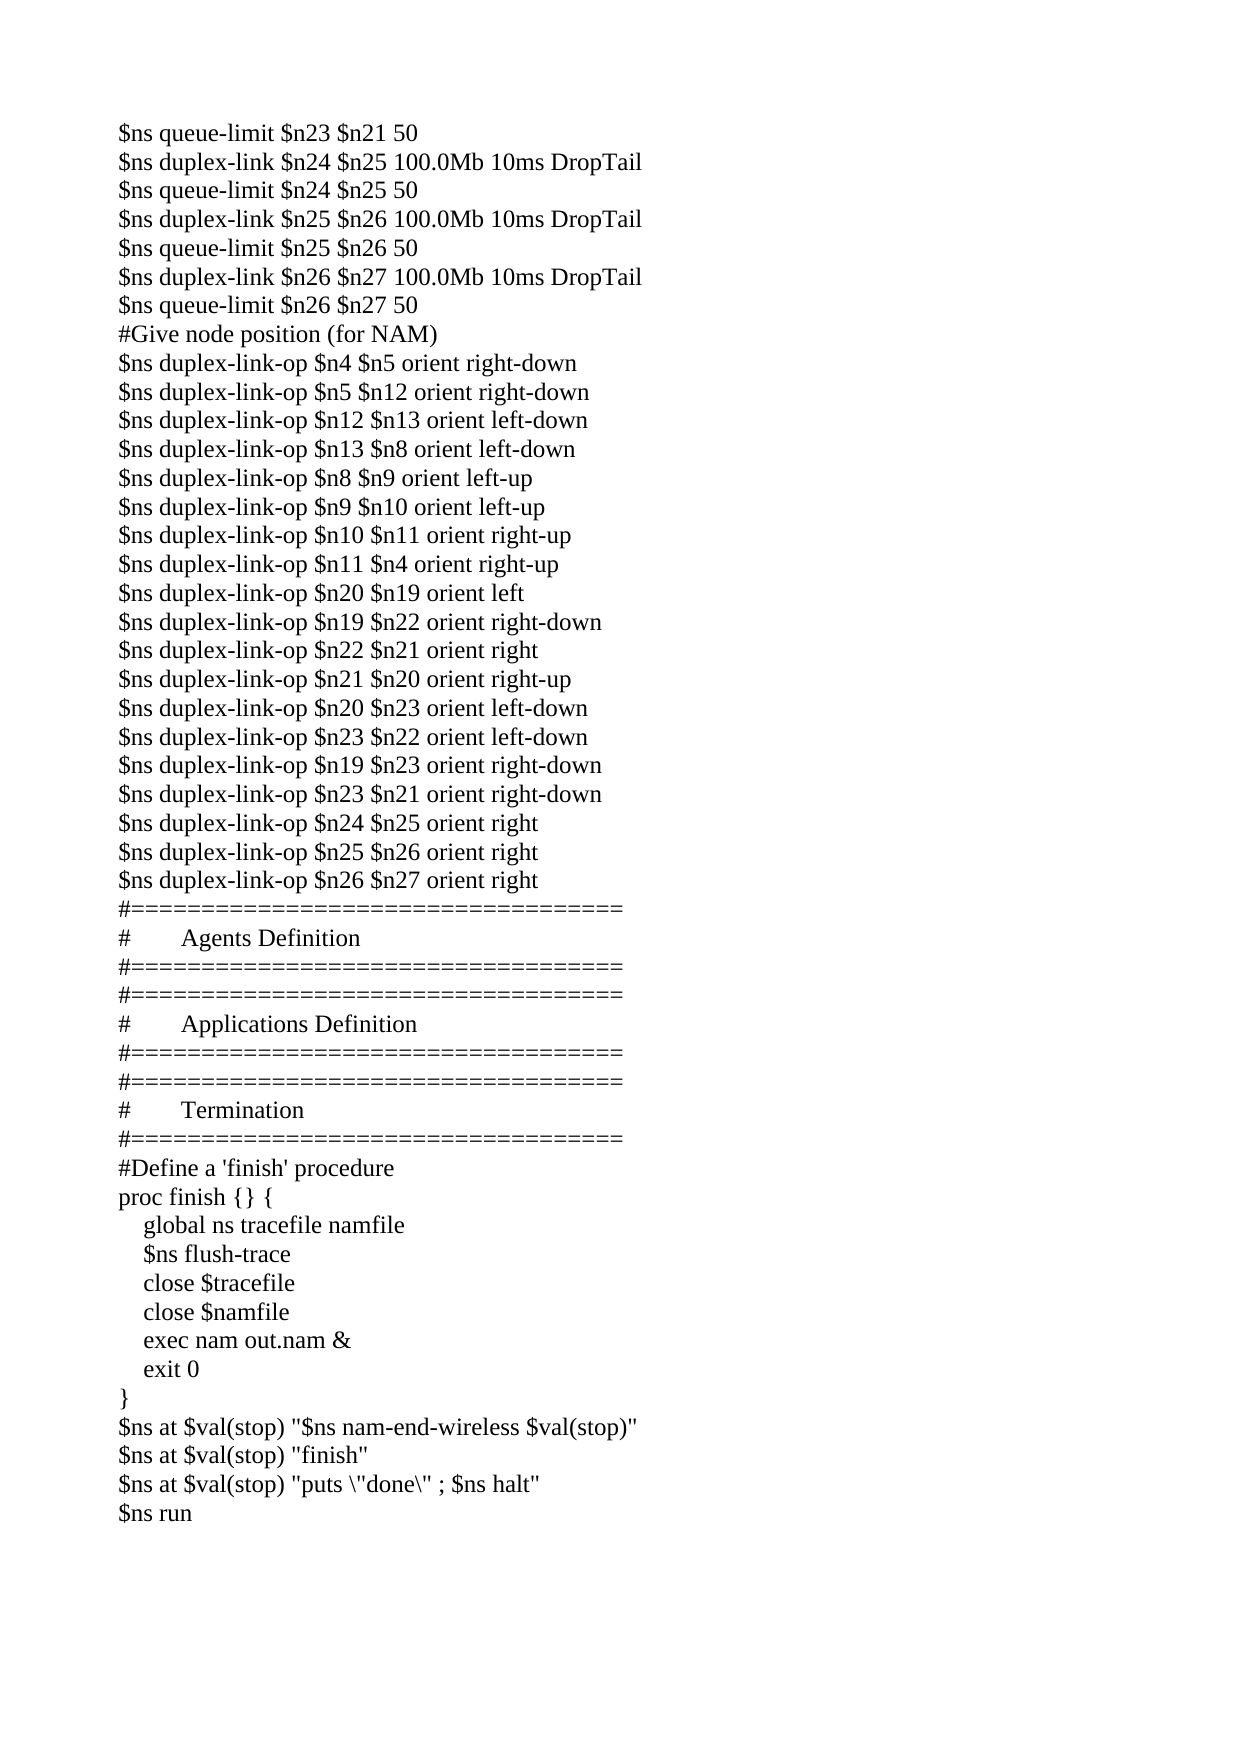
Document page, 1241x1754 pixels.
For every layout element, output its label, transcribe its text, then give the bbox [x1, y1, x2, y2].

text $ns duplex-link-op $n23 $n22 orient left-down [118, 722, 1122, 751]
text $ns duplex-link $n26 $n27 100.0Mb 10ms DropTail [118, 262, 1122, 291]
text $ns duplex-link-op $n13 $n8 orient left-down [118, 434, 1122, 463]
text #=================================== [118, 981, 1122, 1009]
text $ns duplex-link-op $n25 $n26 orient right [118, 837, 1122, 866]
text #=================================== [118, 894, 1122, 923]
text proc finish {} { [118, 1182, 1122, 1211]
text $ns queue-limit $n24 $n25 50 [118, 176, 1122, 204]
text #=================================== [118, 952, 1122, 981]
text close $tracefile [118, 1268, 1122, 1297]
text } [118, 1383, 1122, 1412]
text $ns duplex-link-op $n10 $n11 orient right-up [118, 521, 1122, 549]
text #=================================== [118, 1067, 1122, 1096]
text $ns duplex-link-op $n4 $n5 orient right-down [118, 348, 1122, 377]
text $ns duplex-link-op $n19 $n22 orient right-down [118, 607, 1122, 636]
text $ns duplex-link-op $n20 $n19 orient left [118, 578, 1122, 607]
text $ns duplex-link-op $n11 $n4 orient right-up [118, 549, 1122, 578]
text $ns queue-limit $n23 $n21 50 [118, 118, 1122, 147]
text $ns queue-limit $n25 $n26 50 [118, 233, 1122, 262]
text $ns duplex-link-op $n24 $n25 orient right [118, 808, 1122, 837]
text $ns duplex-link-op $n5 $n12 orient right-down [118, 377, 1122, 406]
text $ns at $val(stop) "puts \"done\" ; $ns halt" [118, 1469, 1122, 1498]
text $ns duplex-link-op $n22 $n21 orient right [118, 636, 1122, 664]
text close $namfile [118, 1297, 1122, 1326]
text $ns duplex-link-op $n8 $n9 orient left-up [118, 463, 1122, 492]
text #Give node position (for NAM) [118, 319, 1122, 348]
text # Agents Definition [118, 923, 1122, 952]
text $ns duplex-link $n25 $n26 100.0Mb 10ms DropTail [118, 204, 1122, 233]
text $ns at $val(stop) "finish" [118, 1441, 1122, 1469]
text $ns duplex-link-op $n20 $n23 orient left-down [118, 693, 1122, 722]
text # Termination [118, 1096, 1122, 1124]
text global ns tracefile namfile [118, 1211, 1122, 1239]
text $ns run [118, 1498, 1122, 1527]
text $ns duplex-link-op $n21 $n20 orient right-up [118, 664, 1122, 693]
text #=================================== [118, 1038, 1122, 1067]
text $ns duplex-link-op $n26 $n27 orient right [118, 866, 1122, 894]
text #=================================== [118, 1124, 1122, 1153]
text exit 0 [118, 1354, 1122, 1383]
text $ns at $val(stop) "$ns nam-end-wireless $val(stop)" [118, 1412, 1122, 1441]
text exec nam out.nam & [118, 1326, 1122, 1354]
text $ns duplex-link $n24 $n25 100.0Mb 10ms DropTail [118, 147, 1122, 176]
text $ns flush-trace [118, 1239, 1122, 1268]
text $ns queue-limit $n26 $n27 50 [118, 291, 1122, 319]
text # Applications Definition [118, 1009, 1122, 1038]
text $ns duplex-link-op $n19 $n23 orient right-down [118, 751, 1122, 779]
text $ns duplex-link-op $n23 $n21 orient right-down [118, 779, 1122, 808]
text $ns duplex-link-op $n12 $n13 orient left-down [118, 406, 1122, 434]
text #Define a 'finish' procedure [118, 1153, 1122, 1182]
text $ns duplex-link-op $n9 $n10 orient left-up [118, 492, 1122, 521]
